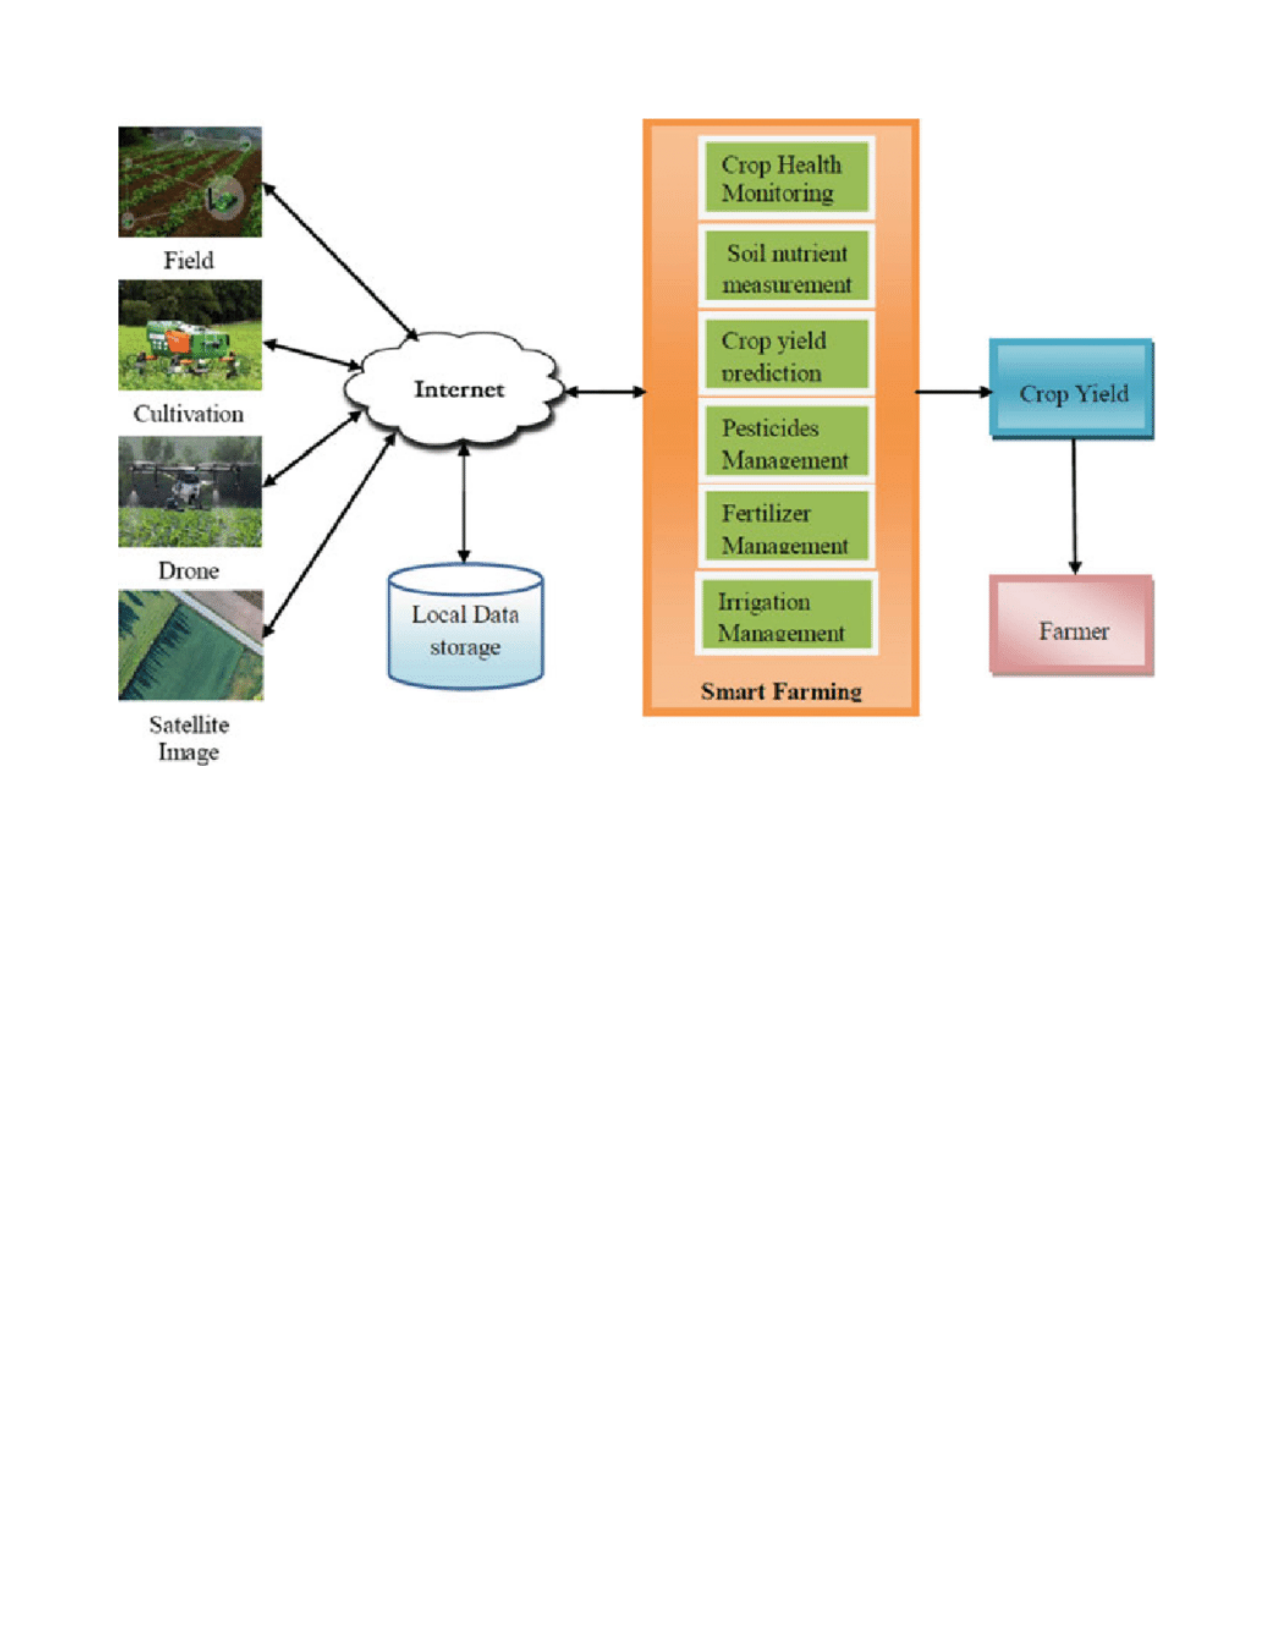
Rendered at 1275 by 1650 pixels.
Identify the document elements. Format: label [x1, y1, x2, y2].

picture [118, 118, 1157, 766]
